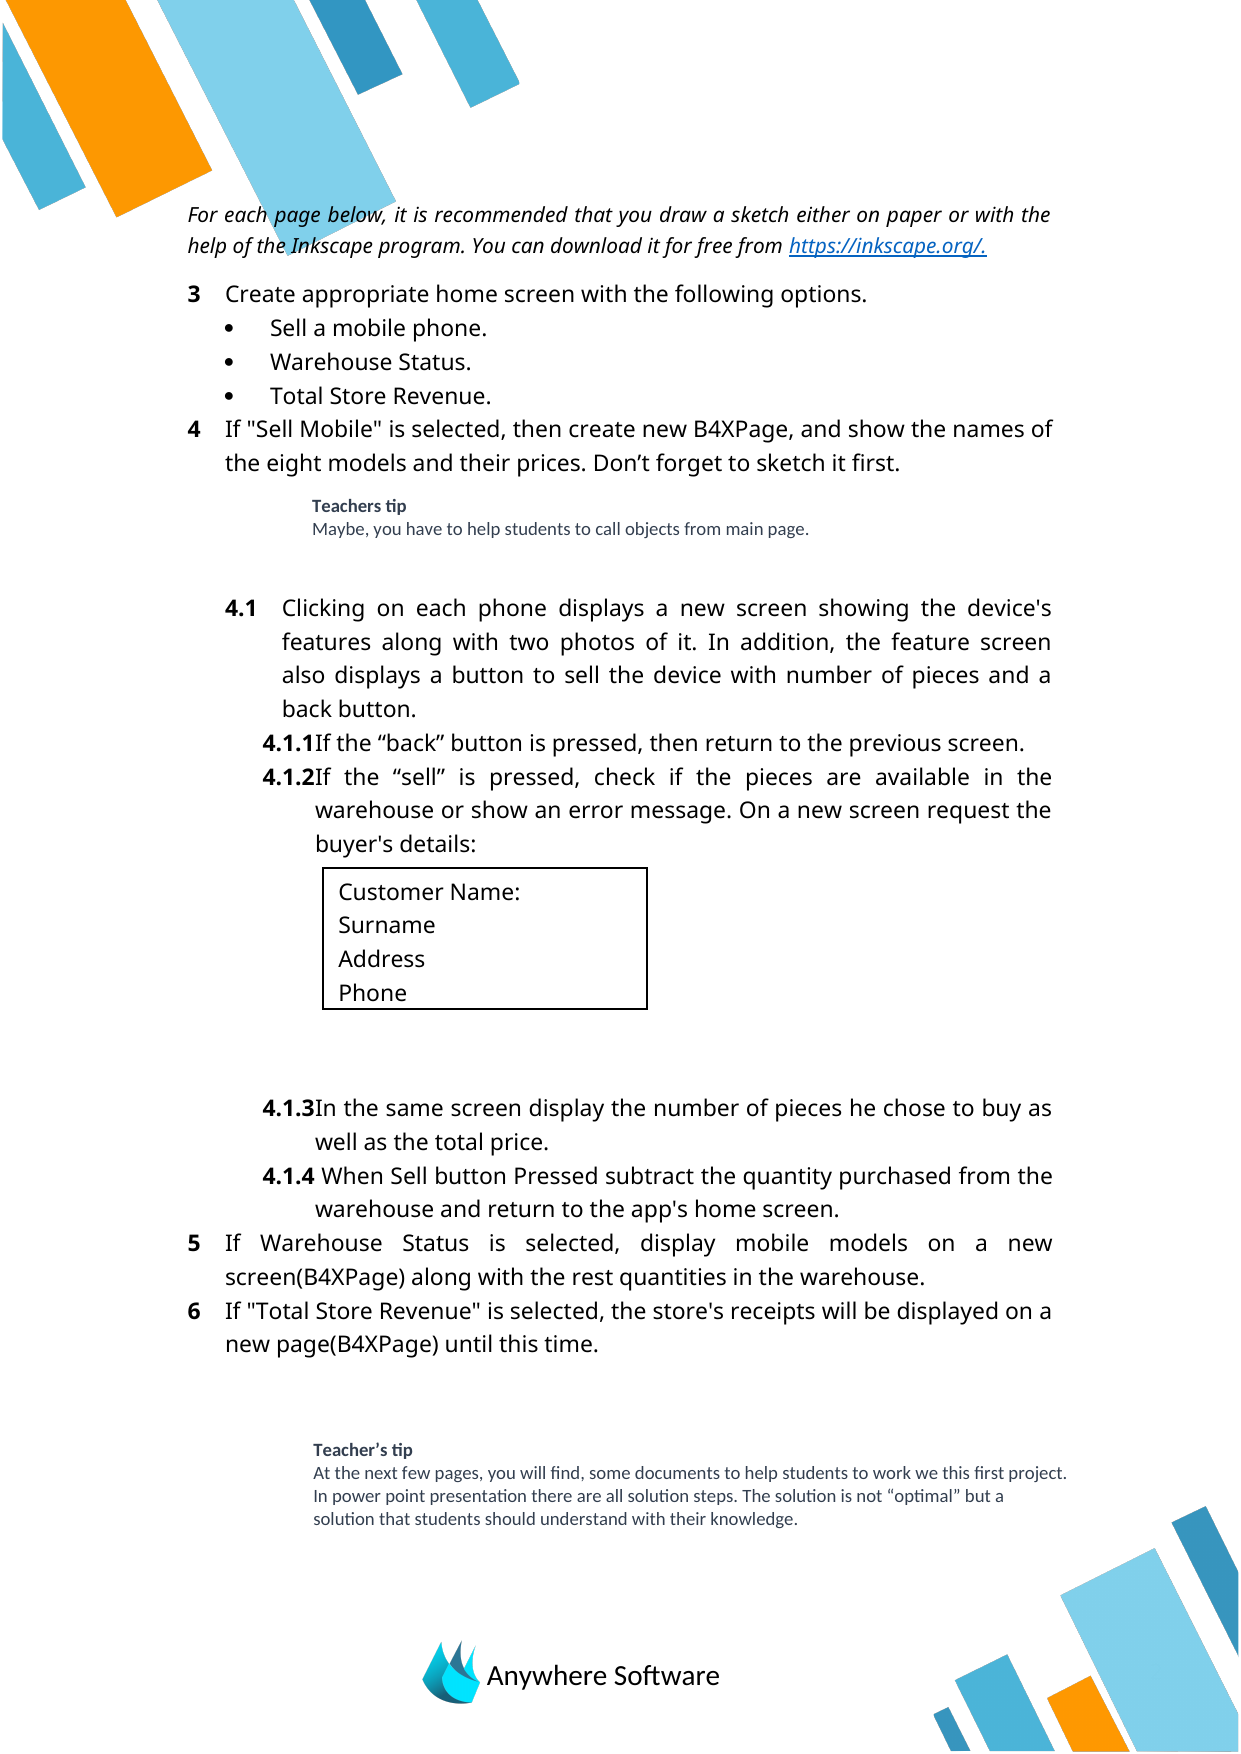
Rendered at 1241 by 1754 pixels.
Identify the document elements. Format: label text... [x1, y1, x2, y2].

list If the “sell” is pressed, check if the pieces are available in the warehouse or show an error message. On a new screen request the buyer's details: [262, 761, 1053, 859]
list Address [338, 943, 632, 974]
list Sell a mobile phone. [225, 312, 1053, 343]
list If the “back” button is pressed, then return to the previous screen. [262, 727, 1053, 758]
list Surname [338, 909, 632, 940]
list Clicking on each phone displays a new screen showing the device's features along with two photos of it. In addition, the feature screen also displays a button to sell the device with number of pieces and a back button. [225, 481, 1053, 724]
list If "Total Store Revenue" is selected, the store's receipts will be displayed on a new page(B4XPage) until this time. [187, 1295, 1053, 1360]
list Phone [338, 977, 632, 1002]
list When Sell button Pressed subtract the quantity purchased from the warehouse and return to the app's home screen. [262, 1160, 1053, 1225]
list If Warehouse Status is selected, display mobile models on a new screen(B4XPage) along with the rest quantities in the warehouse. [187, 1227, 1053, 1292]
picture [933, 1506, 1239, 1752]
list Total Store Revenue. [225, 379, 1053, 411]
list Warehouse Status. [225, 346, 1053, 377]
list Create appropriate home screen with the following options. [187, 278, 1053, 309]
text For each page below, it is recommended that you draw a sketch either on paper or with the help of the Inkscape program. You can download it for free from https://inkscape.org/. [187, 200, 1053, 259]
picture [422, 1640, 481, 1704]
list In the same screen display the number of pieces he chose to buy as well as the total price. [262, 1092, 1053, 1157]
picture [2, 0, 520, 256]
list If "Sell Mobile" is selected, then create new B4XPage, and show the names of the eight models and their prices. Don’t forget to sketch it first. [187, 413, 1053, 478]
list Customer Name: [338, 875, 632, 907]
